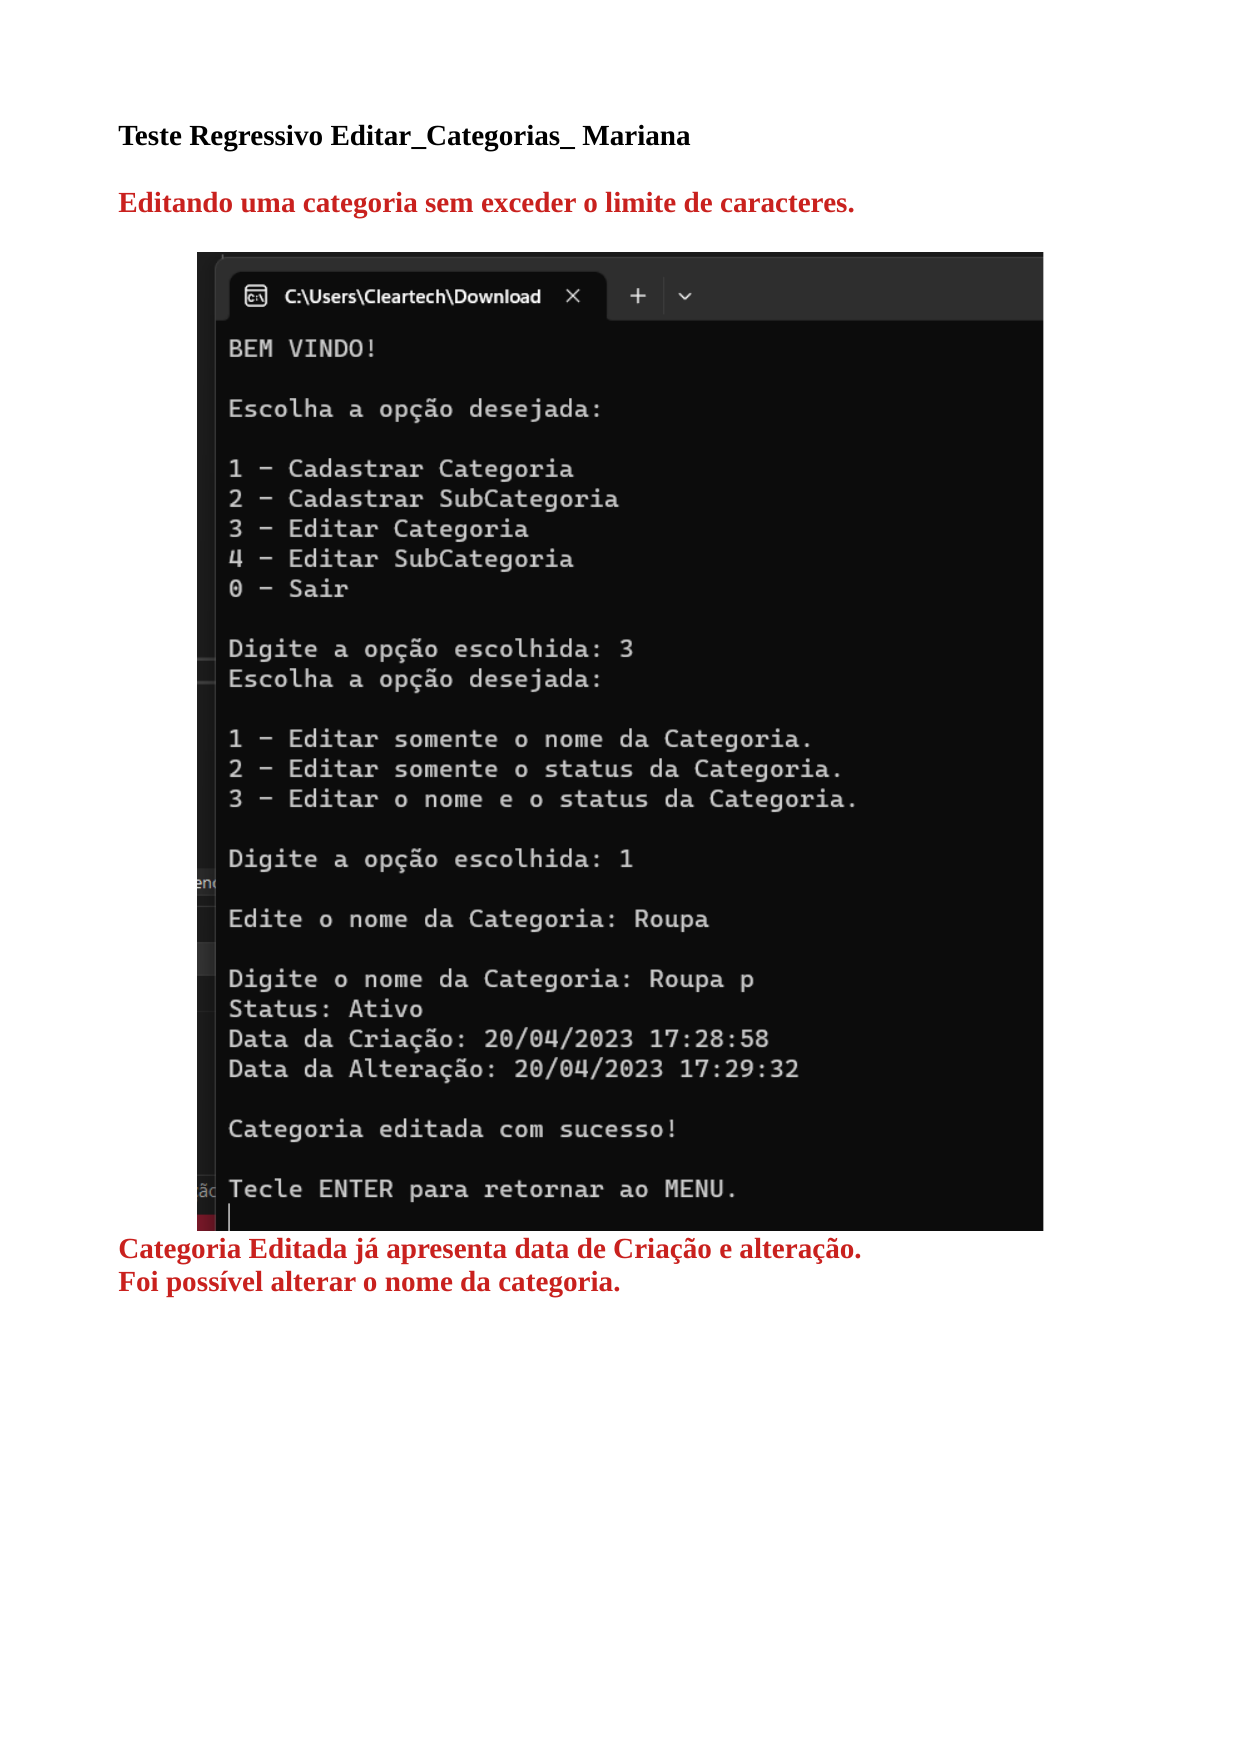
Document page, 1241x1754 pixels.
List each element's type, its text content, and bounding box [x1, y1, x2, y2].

text Editando uma categoria sem exceder o limite de caracteres. [118, 185, 1122, 219]
text Foi possível alterar o nome da categoria. [118, 1264, 1122, 1298]
text Teste Regressivo Editar_Categorias_ Mariana [118, 118, 1122, 152]
picture [197, 252, 1044, 1231]
text Categoria Editada já apresenta data de Criação e alteração. [118, 252, 1122, 1264]
